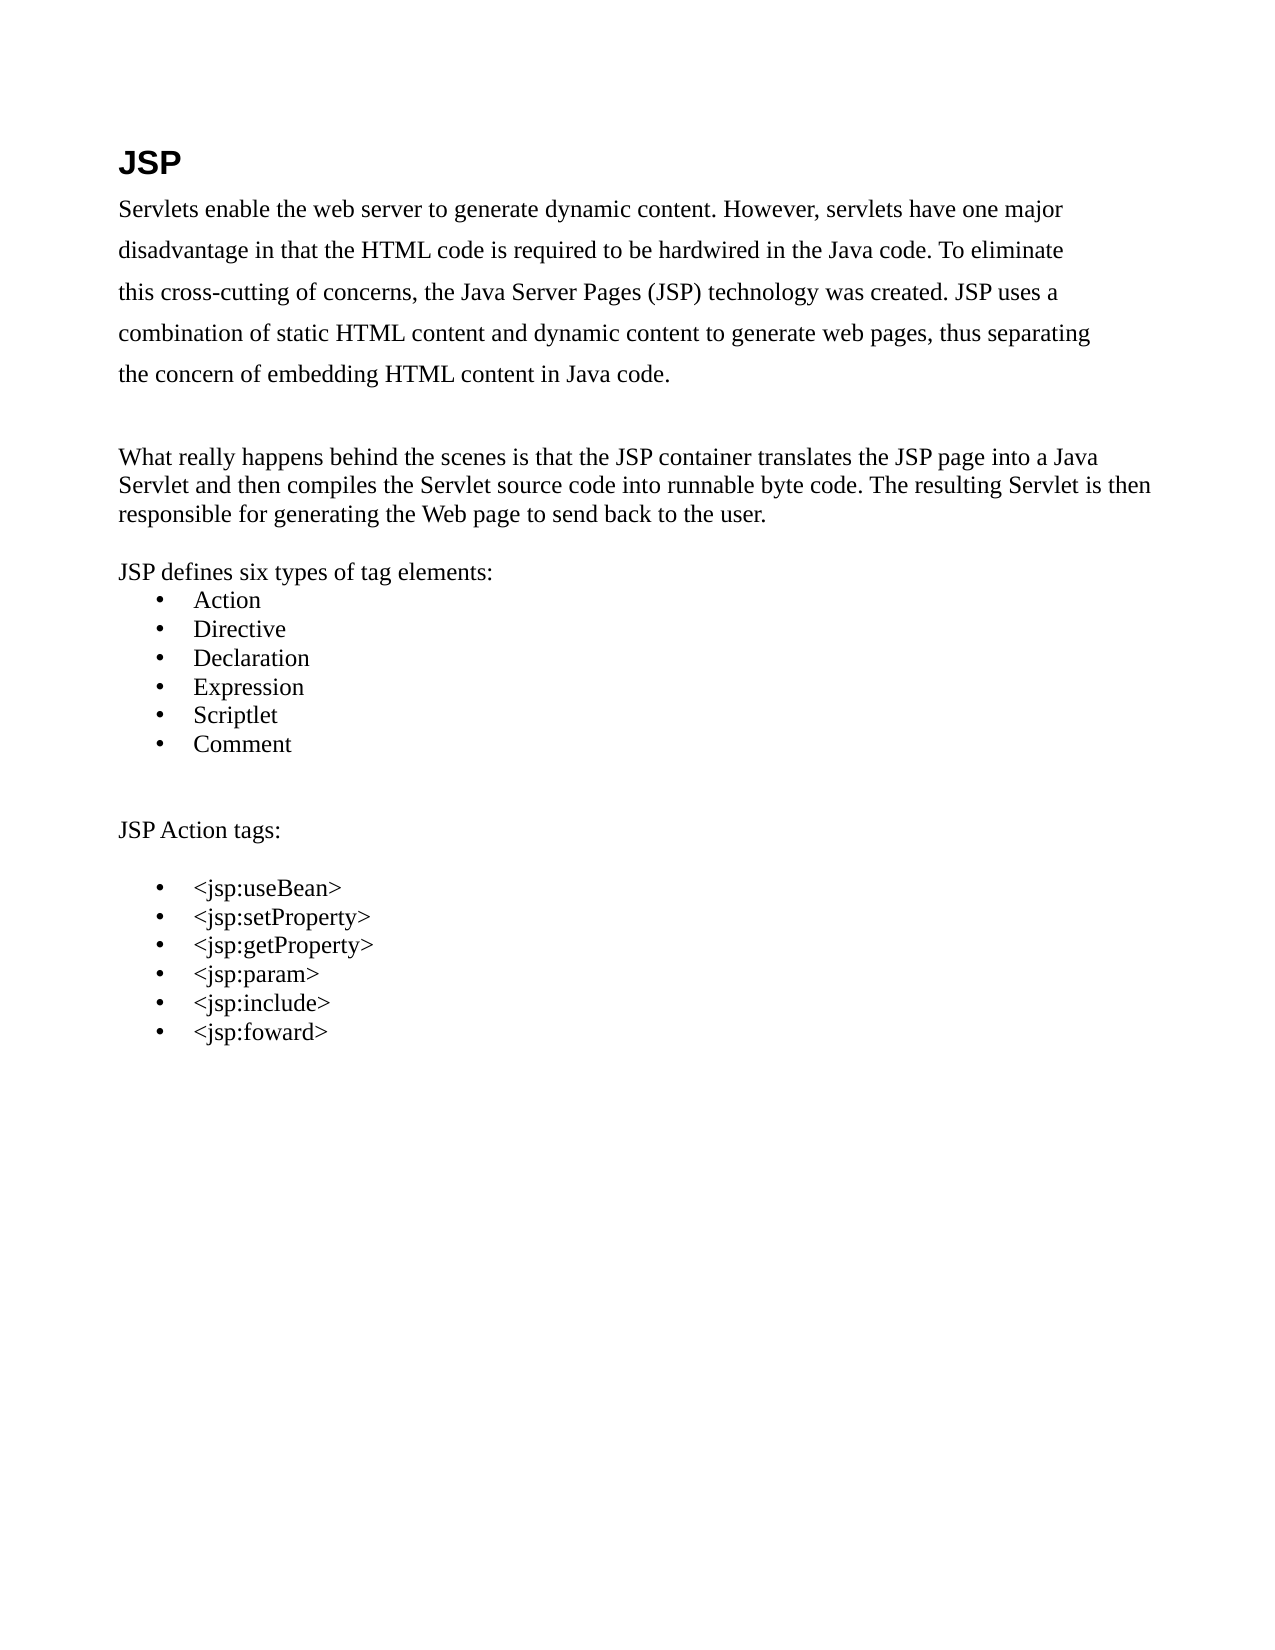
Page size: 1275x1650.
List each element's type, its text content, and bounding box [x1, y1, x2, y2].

list Action [156, 586, 1157, 614]
list <jsp:include> [156, 988, 1157, 1017]
text this cross-cutting of concerns, the Java Server Pages (JSP) technology was created. JSP uses a [118, 277, 1157, 306]
list <jsp:useBean> [156, 873, 1157, 902]
text Servlets enable the web server to generate dynamic content. However, servlets have one major [118, 194, 1157, 223]
text JSP Action tags: [118, 816, 1157, 844]
subtitle JSP [118, 143, 1157, 182]
list Scriptlet [156, 701, 1157, 729]
list <jsp:setProperty> [156, 902, 1157, 931]
text What really happens behind the scenes is that the JSP container translates the JSP page into a Java Servlet and then compiles the Servlet source code into runnable byte code. The resulting Servlet is then responsible for generating the Web page to send back to the user. [118, 442, 1157, 528]
list <jsp:getProperty> [156, 931, 1157, 959]
list <jsp:param> [156, 959, 1157, 988]
list Comment [156, 729, 1157, 758]
text combination of static HTML content and dynamic content to generate web pages, thus separating [118, 318, 1157, 347]
text the concern of embedding HTML content in Java code. [118, 359, 1157, 388]
text JSP defines six types of tag elements: [118, 557, 1157, 586]
list Expression [156, 672, 1157, 701]
list Directive [156, 614, 1157, 643]
list Declaration [156, 643, 1157, 672]
list <jsp:foward> [156, 1017, 1157, 1046]
text disadvantage in that the HTML code is required to be hardwired in the Java code. To eliminate [118, 236, 1157, 264]
